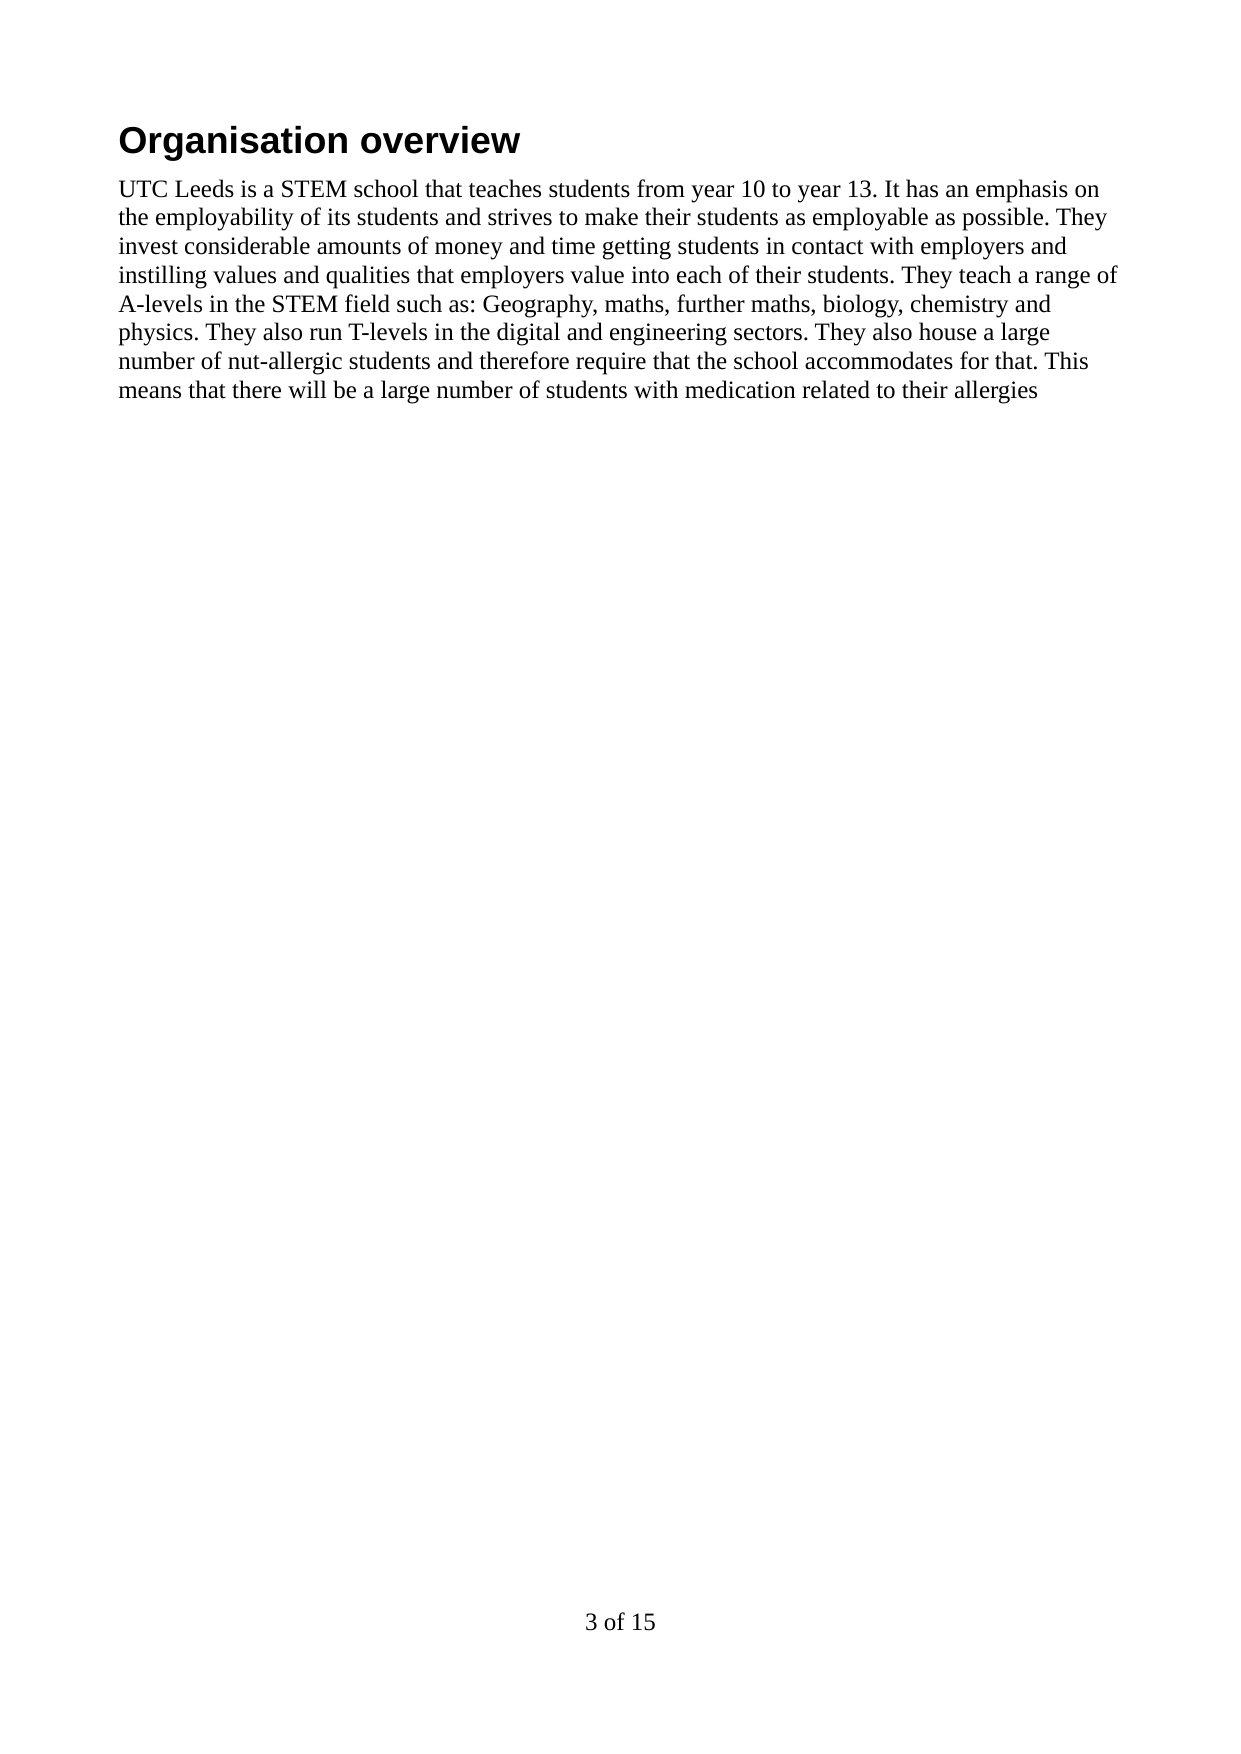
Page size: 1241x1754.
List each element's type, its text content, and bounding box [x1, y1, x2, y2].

text UTC Leeds is a STEM school that teaches students from year 10 to year 13. It has an emphasis on the employability of its students and strives to make their students as employable as possible. They invest considerable amounts of money and time getting students in contact with employers and instilling values and qualities that employers value into each of their students. They teach a range of A-levels in the STEM field such as: Geography, maths, further maths, biology, chemistry and physics. They also run T-levels in the digital and engineering sectors. They also house a large number of nut-allergic students and therefore require that the school accommodates for that. This means that there will be a large number of students with medication related to their allergies [118, 174, 1122, 404]
subtitle Organisation overview [118, 118, 1122, 161]
